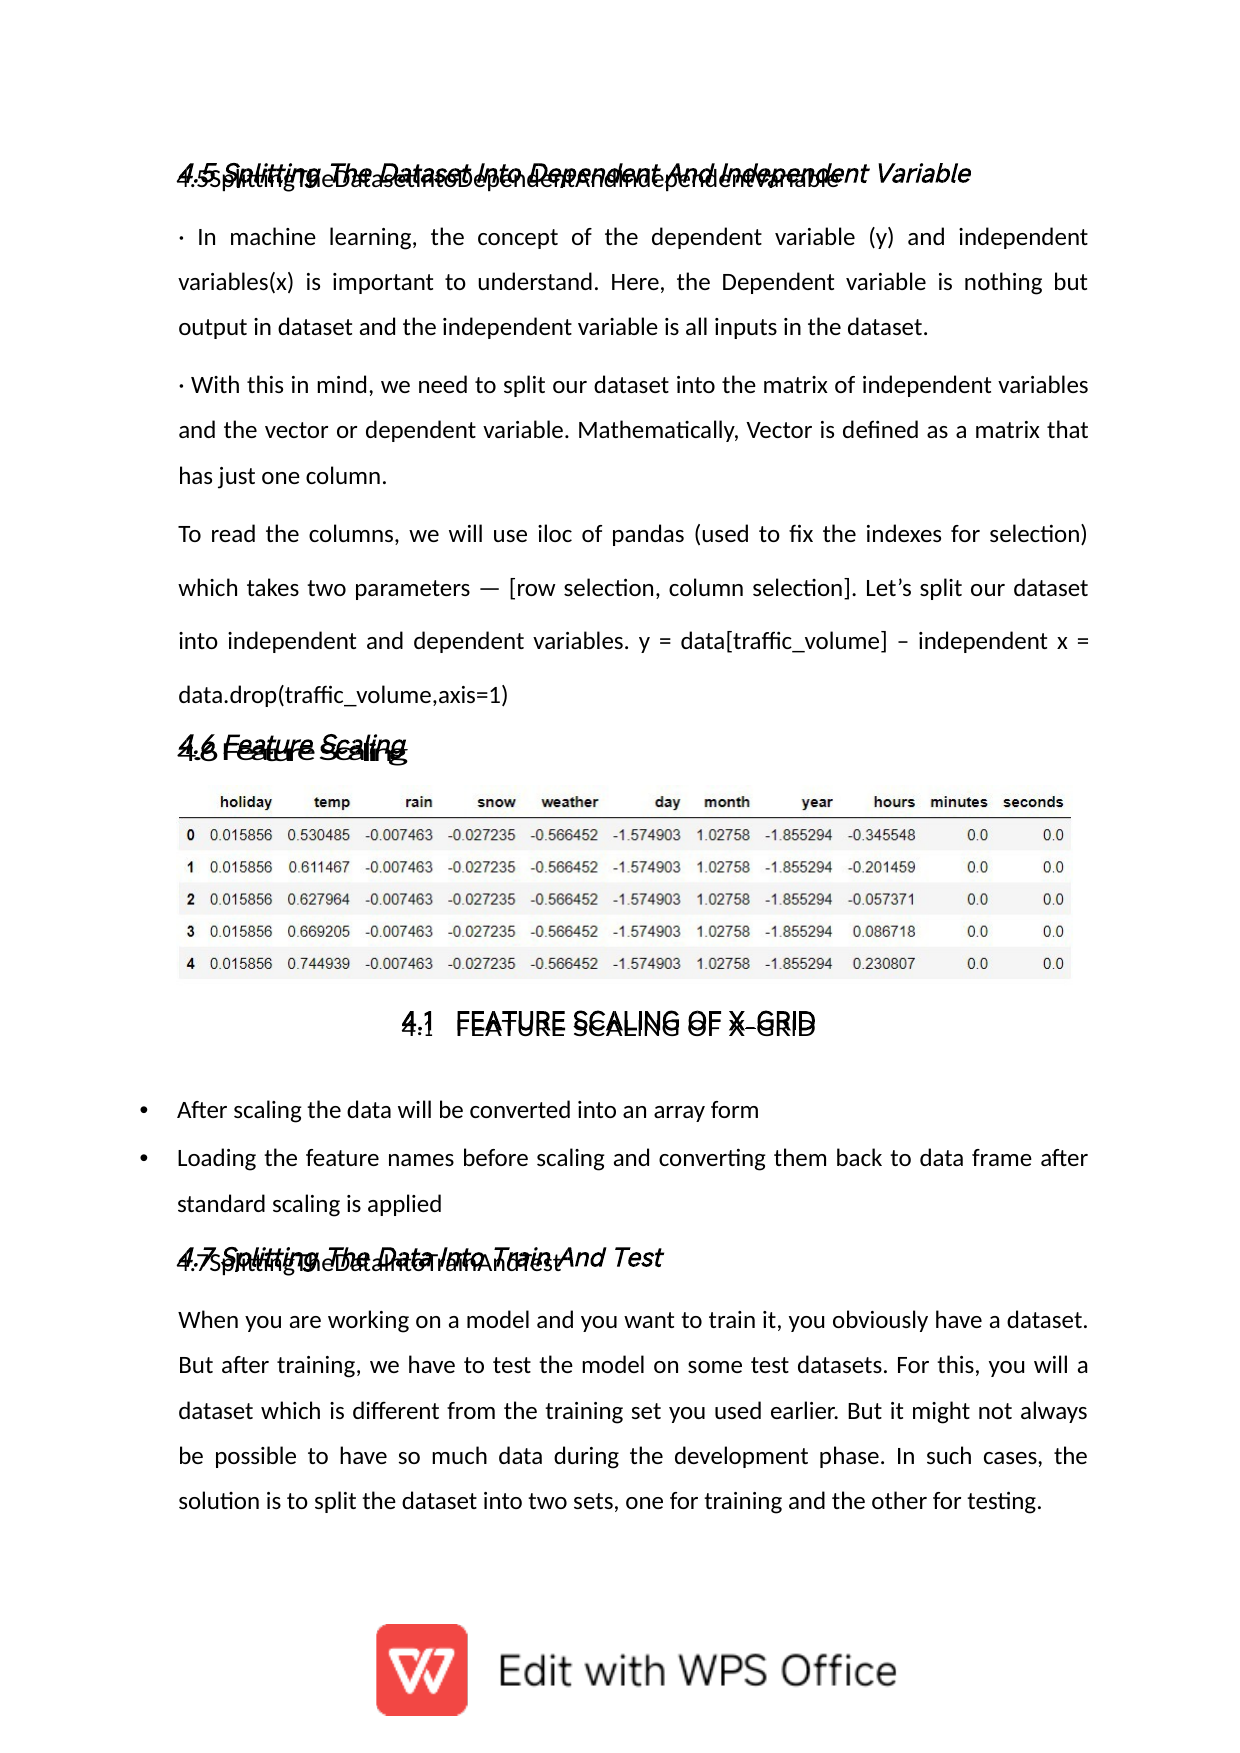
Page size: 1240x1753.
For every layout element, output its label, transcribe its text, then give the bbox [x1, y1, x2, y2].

text · In machine learning, the concept of the dependent variable (y) and independent variables(x) is important to understand. Here, the Dependent variable is nothing but output in dataset and the independent variable is all inputs in the dataset. [178, 221, 1090, 342]
text · With this in mind, we need to split our dataset into the matrix of independent variables and the vector or dependent variable. Mathematically, Vector is defined as a matrix that has just one column. [178, 369, 1090, 491]
text To read the columns, we will use iloc of pandas (used to fix the indexes for selection) which takes two parameters — [row selection, column selection]. Let’s split our dataset into independent and dependent variables. y = data[traffic_volume] – independent x = data.drop(traffic_volume,axis=1) [178, 518, 1090, 709]
list After scaling the data will be converted into an array form [139, 1094, 1090, 1125]
subtitle 4.7SplittingTheDataIntoTrainAndTest [176, 1246, 1090, 1278]
list Loading the feature names before scaling and converting them back to data frame after standard scaling is applied [139, 1142, 1090, 1219]
subtitle 4.5SplittingTheDatasetIntoDependentAndIndependentVariable [176, 162, 1090, 194]
text When you are working on a model and you want to train it, you obviously have a dataset. But after training, we have to test the model on some test datasets. For this, you will a dataset which is different from the training set you used earlier. But it might not always be possible to have so much data during the development phase. In such cases, the solution is to split the dataset into two sets, one for training and the other for testing. [178, 1304, 1090, 1516]
